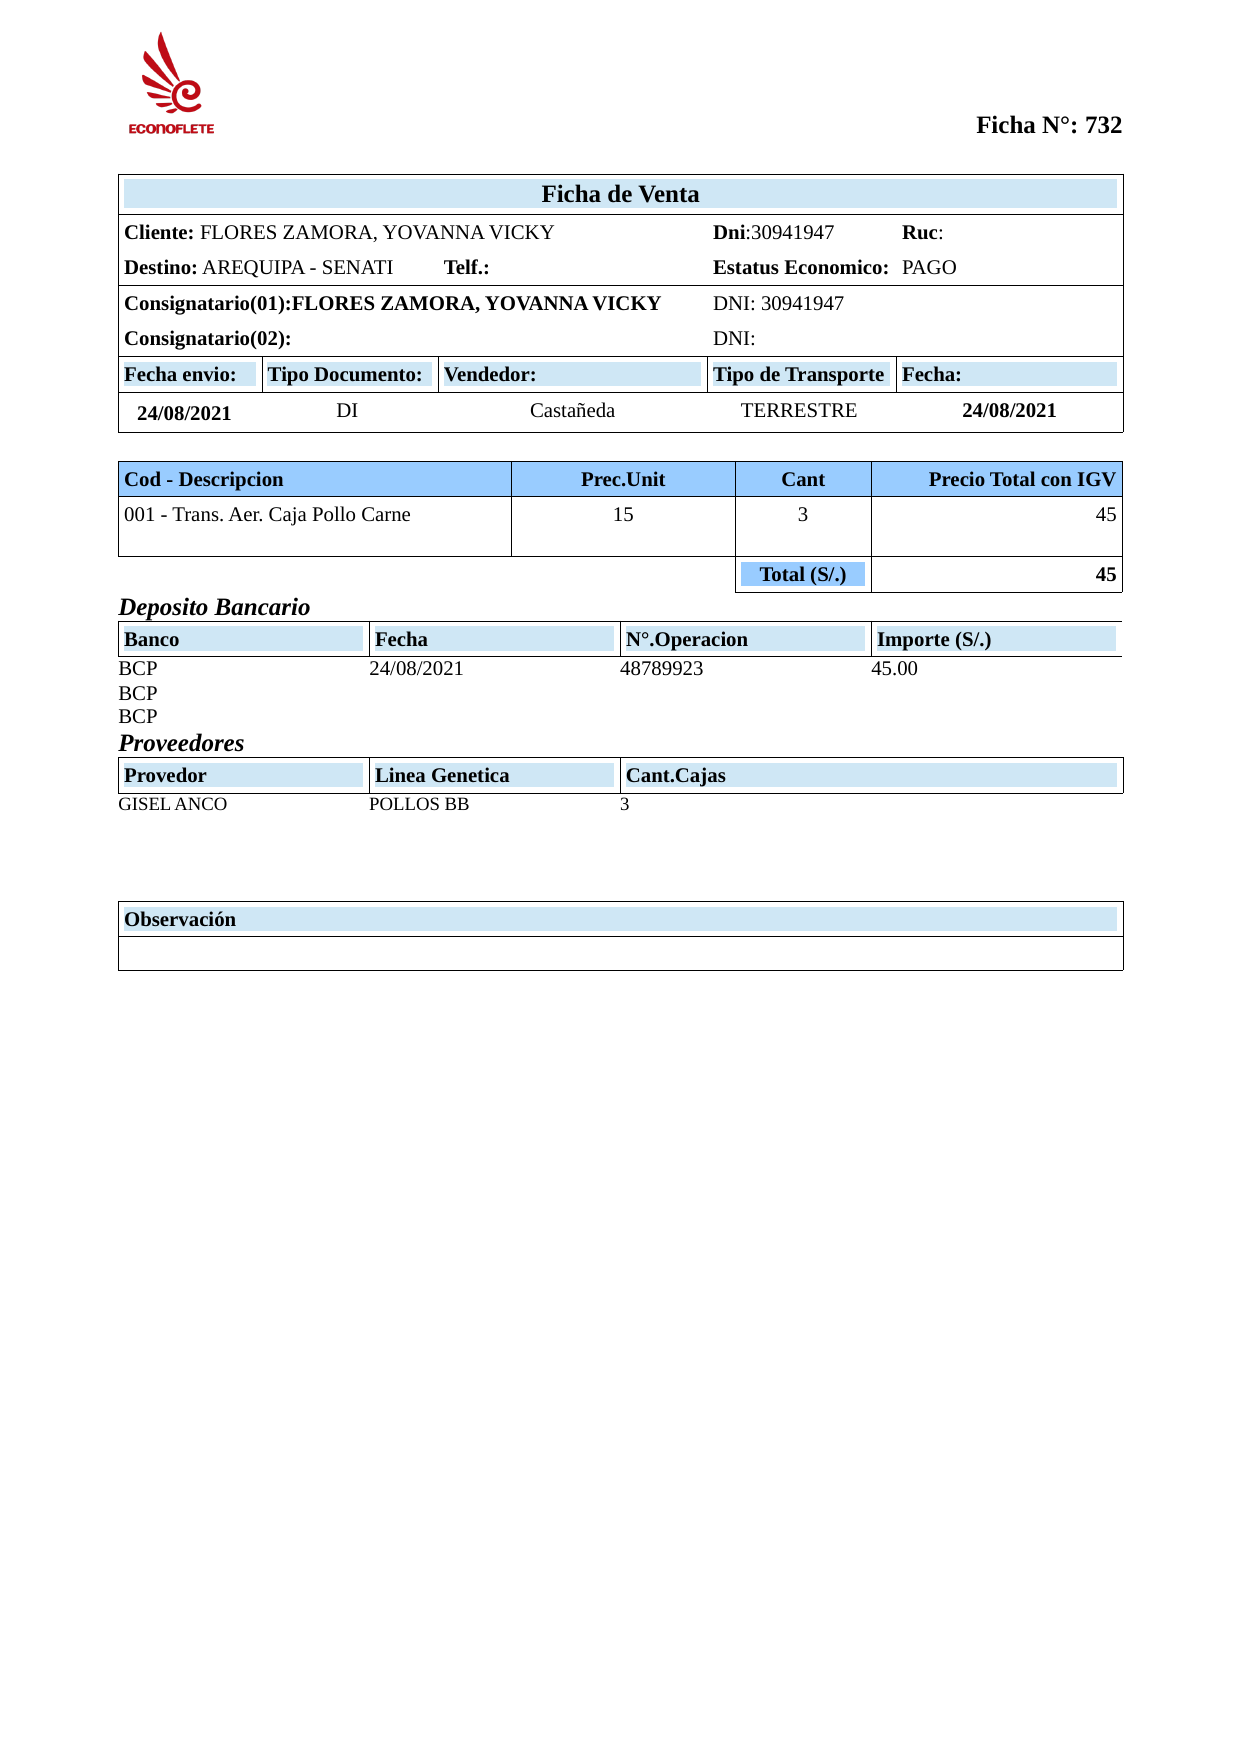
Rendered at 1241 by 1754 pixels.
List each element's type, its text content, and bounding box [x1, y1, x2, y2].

table_cell Telf.: [438, 249, 707, 285]
table_cell Tipo de Transporte [708, 357, 896, 392]
table_header Cant.Cajas [621, 758, 1123, 793]
table_cell [118, 879, 369, 901]
table_cell DNI: 30941947 [707, 286, 1123, 321]
table_cell [369, 680, 620, 704]
table_cell 45 [872, 557, 1122, 592]
table_cell 24/08/2021 [119, 393, 262, 432]
table_cell [119, 937, 1123, 969]
table_cell [369, 879, 620, 901]
table_cell [369, 705, 620, 728]
table_cell [620, 680, 871, 704]
table_cell 24/08/2021 [369, 657, 620, 680]
table_header N°.Operacion [621, 622, 871, 656]
table_cell [620, 879, 1123, 901]
table_cell 3 [736, 497, 871, 556]
table_header Provedor [119, 758, 369, 793]
table_header Observación [119, 902, 1123, 936]
table_cell 48789923 [620, 657, 871, 680]
table_cell Fecha envio: [119, 357, 262, 392]
table_cell POLLOS BB [369, 794, 620, 814]
table_cell [369, 858, 620, 879]
table_cell BCP [118, 680, 369, 704]
table_header Cant [736, 462, 871, 496]
table_header Ficha de Venta [119, 175, 1123, 214]
table_cell [369, 836, 620, 858]
table_cell DI [262, 393, 438, 432]
table_cell 45 [872, 497, 1122, 556]
picture [118, 31, 225, 134]
table_cell Dni:30941947 [707, 215, 896, 249]
table_header Importe (S/.) [872, 622, 1122, 656]
table_header Prec.Unit [512, 462, 735, 496]
table_cell [620, 815, 1123, 836]
table_cell 001 - Trans. Aer. Caja Pollo Carne [119, 497, 511, 556]
table_cell Estatus Economico: [707, 249, 896, 285]
table_cell Total (S/.) [736, 557, 871, 592]
text Proveedores [118, 728, 1122, 757]
table_cell 24/08/2021 [896, 393, 1123, 432]
table_cell [871, 705, 1122, 728]
table_cell 45.00 [871, 657, 1122, 680]
table_cell Cliente: FLORES ZAMORA, YOVANNA VICKY [119, 215, 707, 249]
table_cell Vendedor: [439, 357, 707, 392]
table_cell TERRESTRE [707, 393, 896, 432]
table_cell [620, 705, 871, 728]
table_cell BCP [118, 705, 369, 728]
table_cell Consignatario(02): [119, 321, 707, 356]
table_cell Fecha: [897, 357, 1123, 392]
table_cell [118, 858, 369, 879]
table_cell DNI: [707, 321, 1123, 356]
table_cell [620, 836, 1123, 858]
table_header Cod - Descripcion [119, 462, 511, 496]
table_cell [871, 680, 1122, 704]
table_cell [620, 858, 1123, 879]
table_cell Castañeda [438, 393, 707, 432]
table_cell GISEL ANCO [118, 794, 369, 814]
text Deposito Bancario [118, 592, 1122, 621]
table_cell Ruc: [896, 215, 1123, 249]
table_cell Destino: AREQUIPA - SENATI [119, 249, 438, 285]
table_cell BCP [118, 657, 369, 680]
table_header Fecha [370, 622, 620, 656]
table_cell [511, 557, 735, 592]
table_cell [118, 557, 511, 592]
table_cell [118, 836, 369, 858]
table_header Banco [119, 622, 369, 656]
table_cell Consignatario(01):FLORES ZAMORA, YOVANNA VICKY [119, 286, 707, 321]
table_cell [118, 815, 369, 836]
table_cell 3 [620, 794, 1123, 814]
table_cell 15 [512, 497, 735, 556]
table_header Linea Genetica [370, 758, 620, 793]
table_header Precio Total con IGV [872, 462, 1122, 496]
table_cell Tipo Documento: [263, 357, 438, 392]
table_cell PAGO [896, 249, 1123, 285]
table_cell [369, 815, 620, 836]
